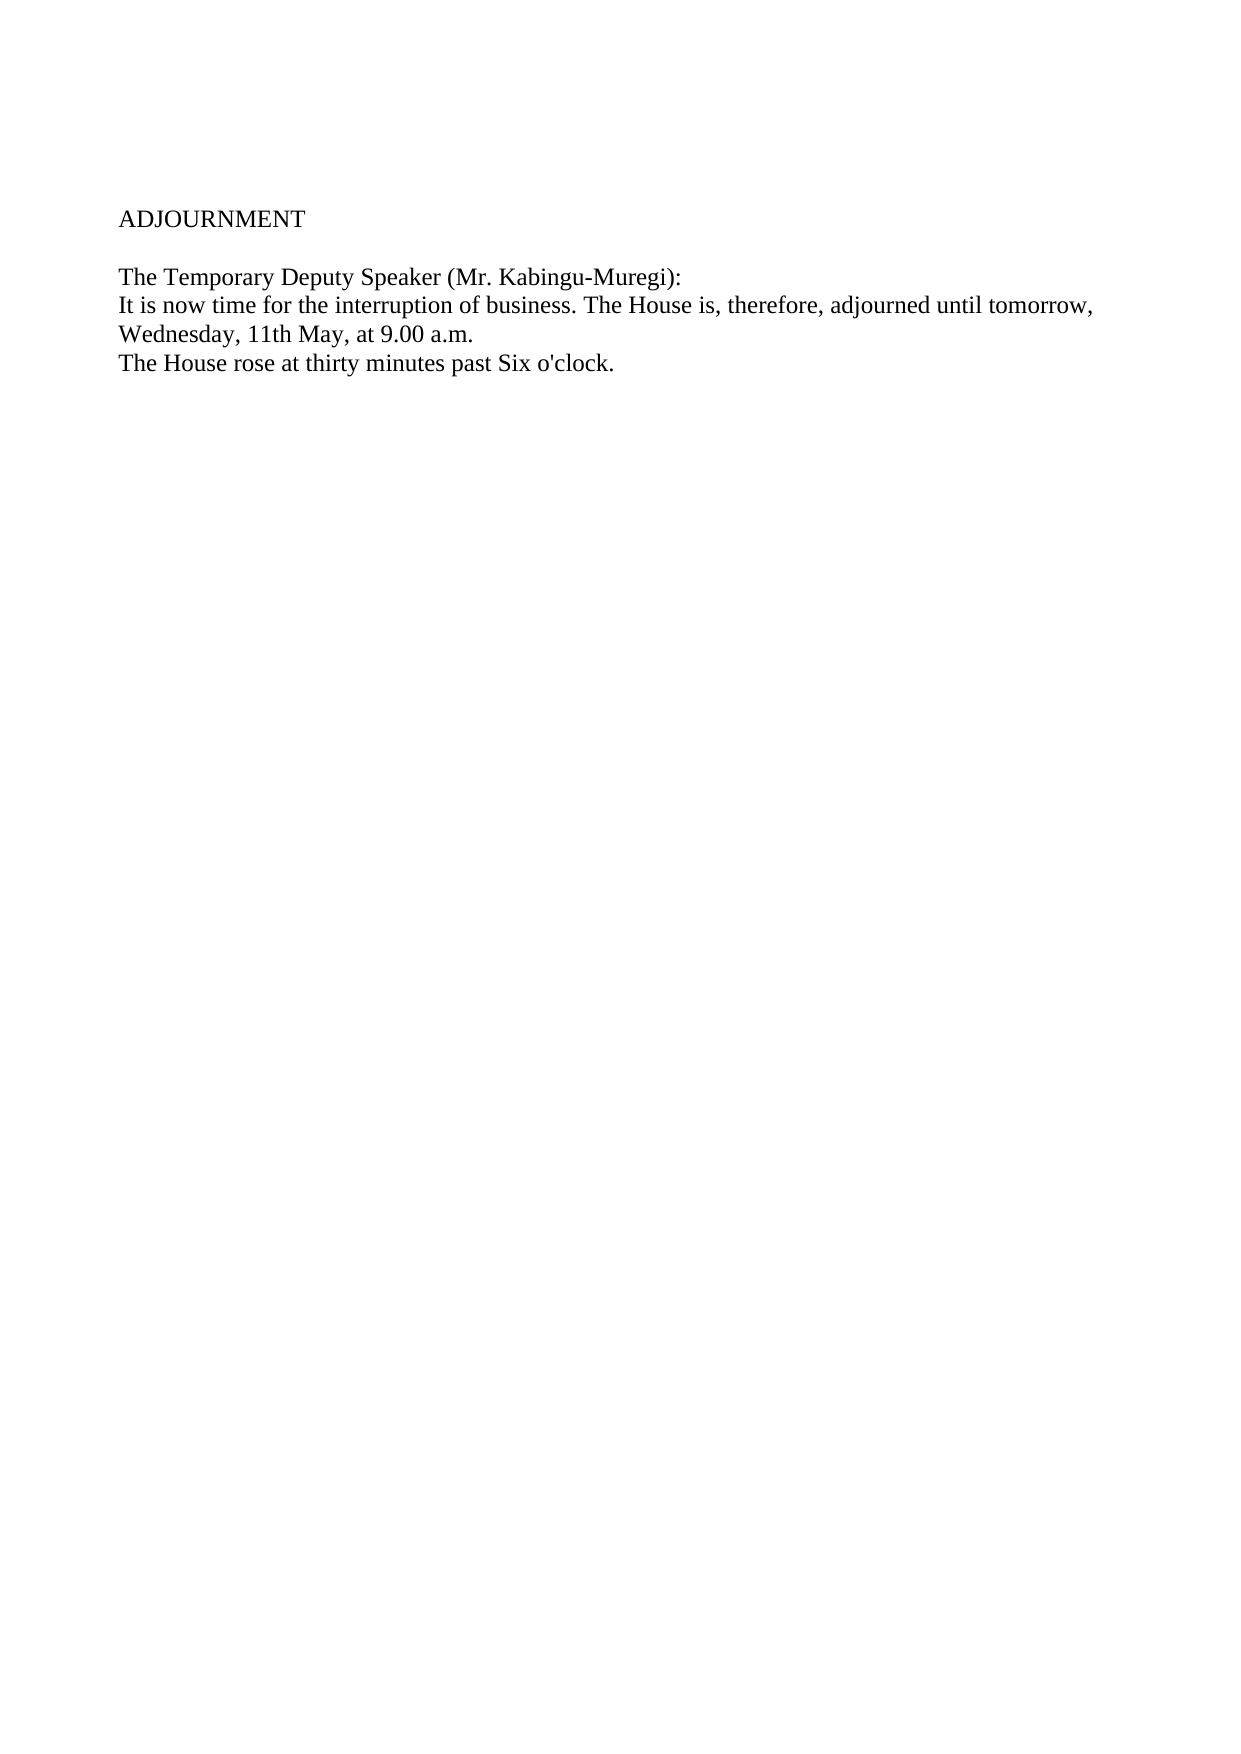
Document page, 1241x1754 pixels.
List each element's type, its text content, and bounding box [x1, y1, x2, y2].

text It is now time for the interruption of business. The House is, therefore, adjourned until tomorrow, Wednesday, 11th May, at 9.00 a.m. [118, 291, 1122, 348]
text The Temporary Deputy Speaker (Mr. Kabingu-Muregi): [118, 262, 1122, 291]
text ADJOURNMENT [118, 204, 1122, 233]
text The House rose at thirty minutes past Six o'clock. [118, 348, 1122, 377]
